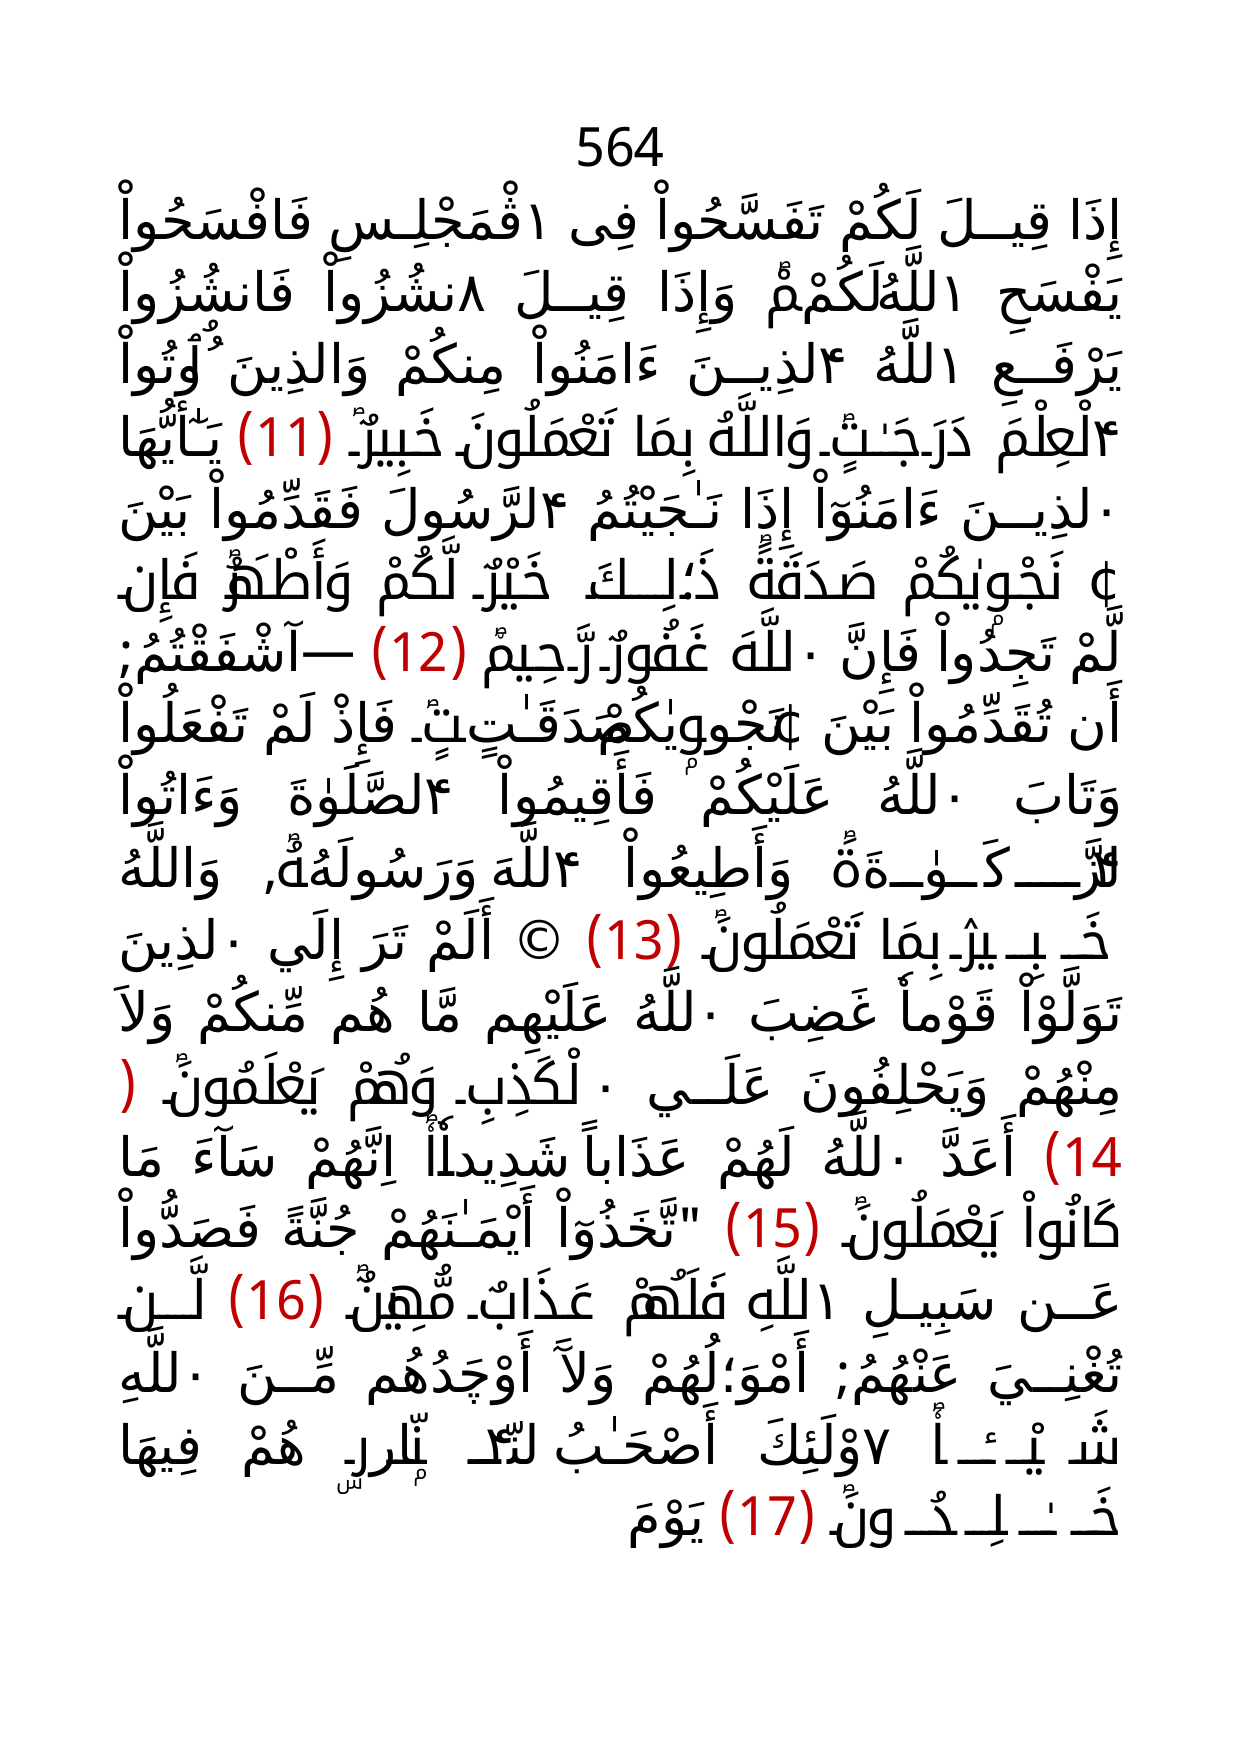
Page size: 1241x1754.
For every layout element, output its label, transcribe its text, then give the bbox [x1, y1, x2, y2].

text إِذَا قِيــلَ لَكُمْ تَفَسَّحُواْ فِى ۱ڤْمَجْلِـسِ فَافْسَحُواْ يَفْسَحِ ۱للَّهُ لَكُمْؐ وَإِذَا قِيــلَ ۸نشُزُواْ فَانشُزُواْ يَرْفَــعِ ۱للَّهُ ۴لذِيــنَ ءَامَنُواْ مِنكُمْ وَالذِينَ ٱُوتُواْ ۴لْعِلْمَ دَرَجَـٰتٍؐ وَاللَّهُ بِمَا تَعْمَلُونَ خَبِيرٌؐ (11) يَـٰٓأَيُّهَا ۰لذِيــنَ ءَامَنُوٓاْ إِذَا نَـٰجَيْتُمُ ۴لرَّسُولَ فَقَدِّمُواْ بَيْنَ ¢ نَجْوۭيٰكُمْ صَدَقَةًؐ ذَ؛لِــكَ خَيْرٌ لَّكُمْ وَأَطْهَرُؐ فَإِن لَّمْ تَجِدُواْ فَإِنَّ ۰للَّهَ غَفُورٌ رَّحِيم٘ؐ (12) —آشْفَقْتُمُ; أَن تُقَدِّمُواْ بَيْنَ ¢ نَجْوۭيٰكُمْ صَدَقَـٰتٍؐ فَإِذْ لَمْ تَفْعَلُواْ وَتَابَ ۰للَّهُ عَلَيْكُمْ فَأَقِيمُواْ ۴لصَّلَوٰةَ وَءَاتُواْ ۴لزَّكَوٰةَؐ وَأَطِيعُواْ ۴للَّهَ وَرَسُولَهُؐ, وَاللَّهُ خَبِيرٛ بِمَا تَعْمَلُونَؐ (13) © أَلَمْ تَرَ إِلَي ۰لذِينَ تَوَلَّوْاْ قَوْماٗ غَضِبَ ۰للَّهُ عَلَيْهِم مَّا هُم مِّنكُمْ وَلاَ مِنْهُمْ وَيَحْلِفُونَ عَلَــي ۰لْكَذِبِ وَهُمْ يَعْلَمُونَؐ (14) أَعَدَّ ۰للَّهُ لَهُمْ عَذَاباً شَدِيداٗؐ اِنَّهُمْ سَآءَ مَا كَانُواْ يَعْمَلُونَؐ (15) "تَّخَذُوٓاْ أَيْمَـٰنَهُمْ جُنَّةً فَصَدُّواْ عَــن سَبِيـلِ ۱للَّهِ فَلَهُمْ عَذَابٌ مُّهِينٌؐ (16) لَّــن تُغْنِــيَ عَنْهُمُ; أَمْوَ؛لُهُمْ وَلآَ أَوْچَدُهُم مِّــنَ ۰للَّهِ شَيْـٔاٗؐ ۷وْلَئِكَ أَصْحَـٰبُ ۴لنّۭارۣ هُمْ فِيهَا خَـٰلِدُونَؐ (17) يَوْمَ [118, 189, 1122, 1557]
text 564 [118, 118, 1122, 189]
